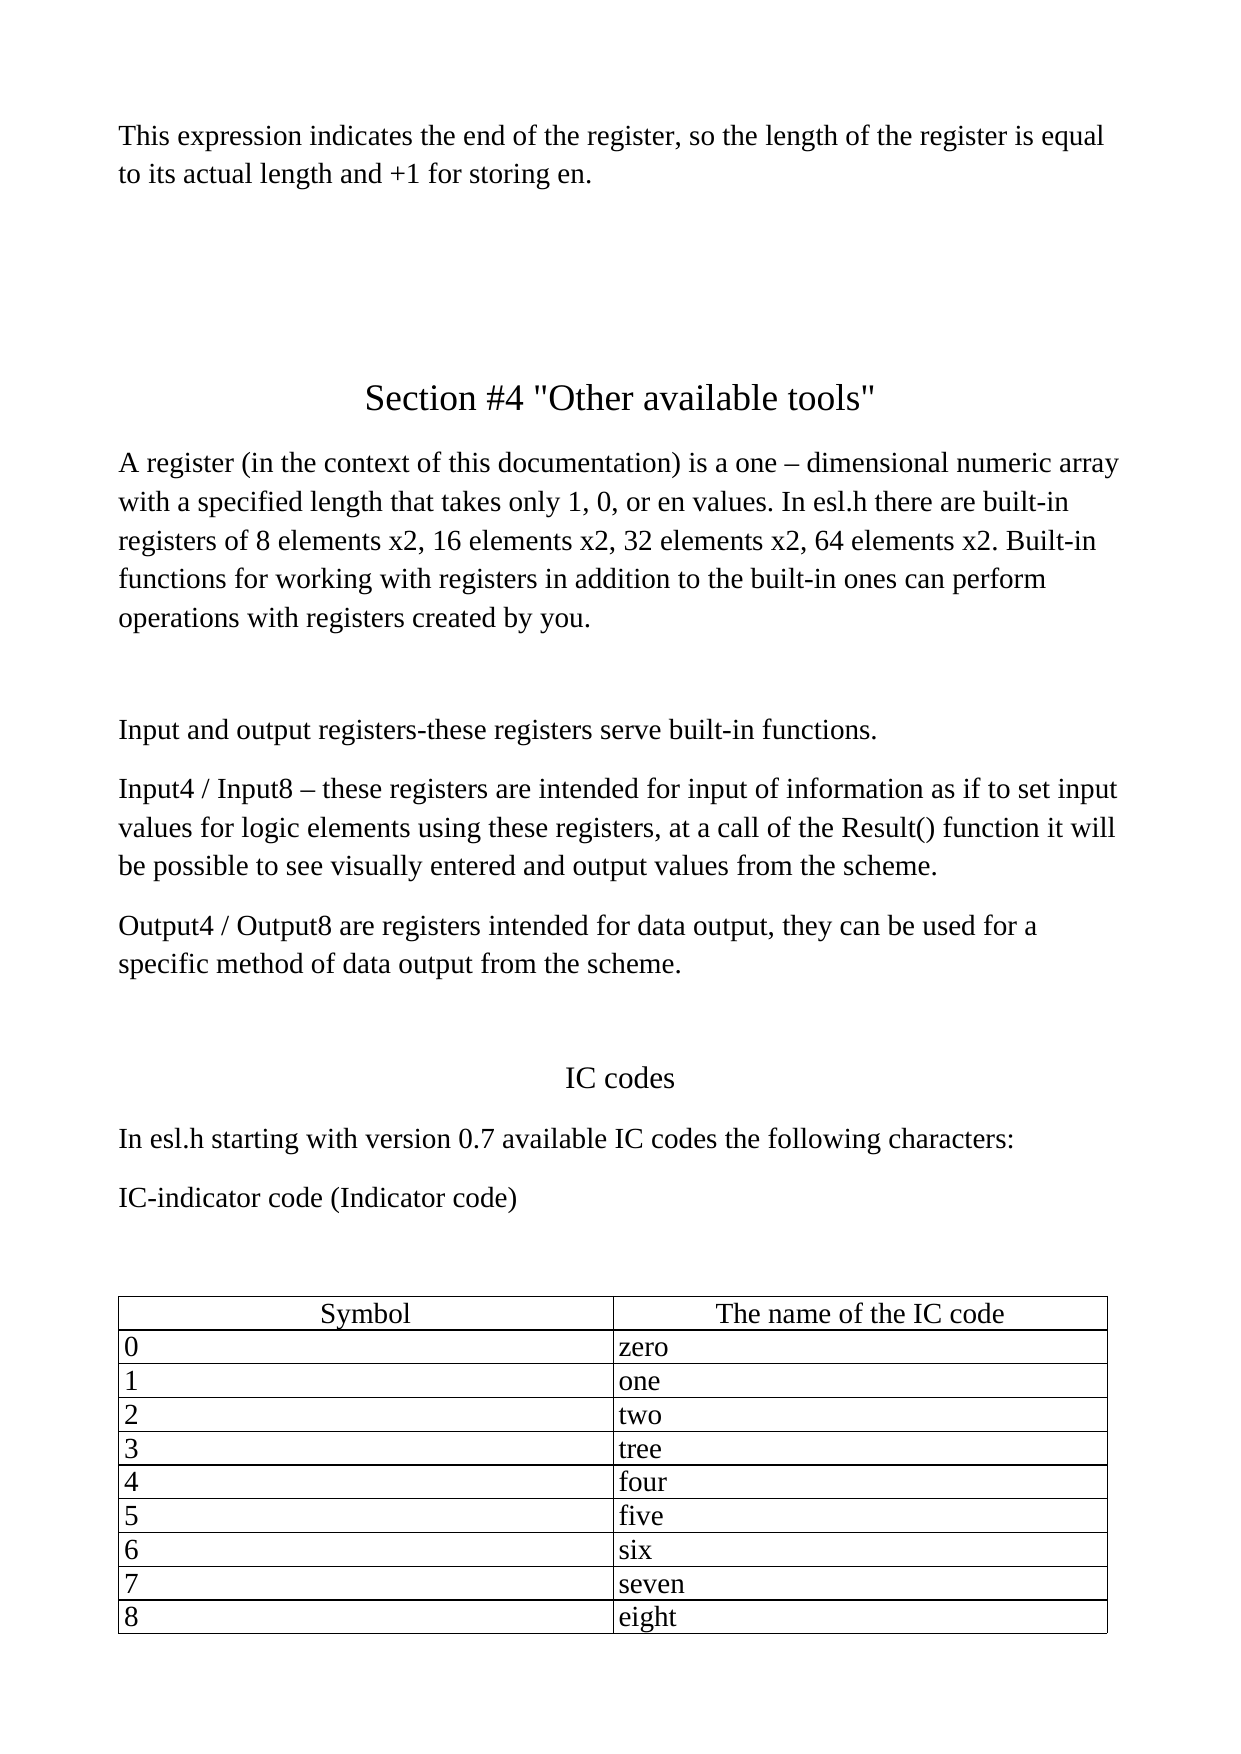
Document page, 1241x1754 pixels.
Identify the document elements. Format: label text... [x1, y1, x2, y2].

table_cell 5 [119, 1499, 613, 1532]
table_cell zero [614, 1331, 1107, 1363]
table_cell 1 [119, 1364, 613, 1397]
table_cell 6 [119, 1533, 613, 1566]
table_cell 7 [119, 1567, 613, 1599]
table_cell tree [614, 1432, 1107, 1464]
text A register (in the context of this documentation) is a one – dimensional numeric array with a specified length that takes only 1, 0, or en values. In esl.h there are built-in registers of 8 elements x2, 16 elements x2, 32 elements x2, 64 elements x2. Built-in functions for working with registers in addition to the built-in ones can perform operations with registers created by you. [118, 446, 1122, 633]
text Input4 / Input8 – these registers are intended for input of information as if to set input values for logic elements using these registers, at a call of the Result() function it will be possible to see visually entered and output values from the scheme. [118, 771, 1122, 882]
table_header The name of the IC code [614, 1297, 1107, 1329]
text IC codes [118, 1059, 1122, 1095]
table_cell five [614, 1499, 1107, 1532]
table_cell one [614, 1364, 1107, 1397]
text Input and output registers-these registers serve built-in functions. [118, 712, 1122, 746]
table_cell 3 [119, 1432, 613, 1464]
table_cell 2 [119, 1398, 613, 1431]
text IC-indicator code (Indicator code) [118, 1180, 1122, 1214]
text Output4 / Output8 are registers intended for data output, they can be used for a specific method of data output from the scheme. [118, 908, 1122, 980]
table_cell 8 [119, 1601, 613, 1633]
table_cell seven [614, 1567, 1107, 1599]
table_header Symbol [119, 1297, 613, 1329]
text Section #4 "Other available tools" [118, 375, 1122, 418]
table_cell four [614, 1466, 1107, 1498]
table_cell two [614, 1398, 1107, 1431]
table_cell six [614, 1533, 1107, 1566]
text This expression indicates the end of the register, so the length of the register is equal to its actual length and +1 for storing en. [118, 118, 1122, 190]
text In esl.h starting with version 0.7 available IC codes the following characters: [118, 1121, 1122, 1154]
table_cell 4 [119, 1466, 613, 1498]
table_cell eight [614, 1601, 1107, 1633]
table_cell 0 [119, 1331, 613, 1363]
